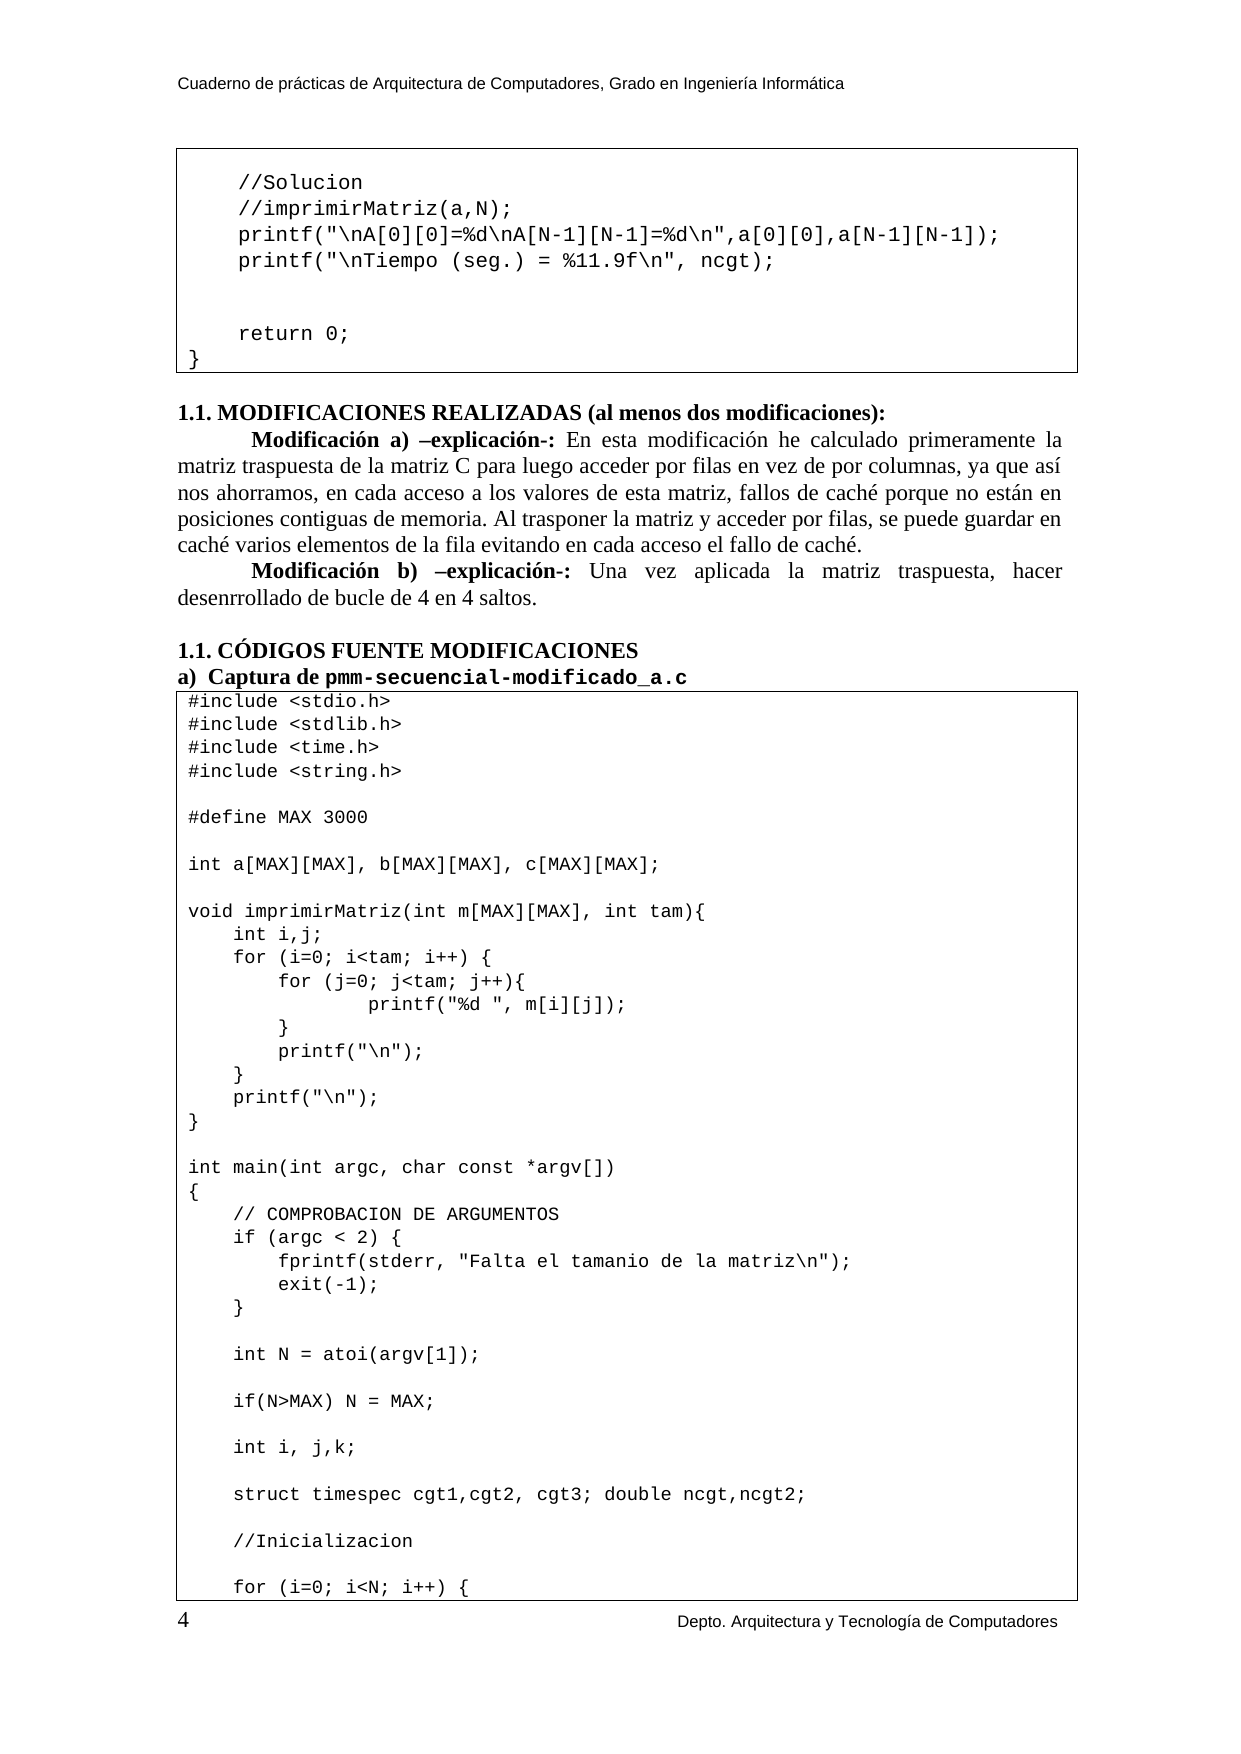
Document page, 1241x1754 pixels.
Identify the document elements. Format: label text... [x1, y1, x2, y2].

text Modificación a) –explicación-: En esta modificación he calculado primeramente la matriz traspuesta de la matriz C para luego acceder por filas en vez de por columnas, ya que así nos ahorramos, en cada acceso a los valores de esta matriz, fallos de caché porque no están en posiciones contiguas de memoria. Al trasponer la matriz y acceder por filas, se puede guardar en caché varios elementos de la fila evitando en cada acceso el fallo de caché. [177, 426, 1063, 558]
text 1.1. CÓDIGOS FUENTE MODIFICACIONES [177, 637, 1063, 663]
text a) Captura de pmm-secuencial-modificado_a.c [177, 663, 1063, 691]
table_header //Solucion //imprimirMatriz(a,N); printf("\nA[0][0]=%d\nA[N-1][N-1]=%d\n",a[0][0],a[N-1][N-1]); printf("\nTiempo (seg.) = %11.9f\n", ncgt); return 0; } [177, 149, 1077, 372]
table_header #include <stdio.h> #include <stdlib.h> #include <time.h> #include <string.h> #define MAX 3000 int a[MAX][MAX], b[MAX][MAX], c[MAX][MAX]; void imprimirMatriz(int m[MAX][MAX], int tam){ int i,j; for (i=0; i<tam; i++) { for (j=0; j<tam; j++){ printf("%d ", m[i][j]); } printf("\n"); } printf("\n"); } int main(int argc, char const *argv[]) { // COMPROBACION DE ARGUMENTOS if (argc < 2) { fprintf(stderr, "Falta el tamanio de la matriz\n"); exit(-1); } int N = atoi(argv[1]); if(N>MAX) N = MAX; int i, j,k; struct timespec cgt1,cgt2, cgt3; double ncgt,ncgt2; //Inicializacion for (i=0; i<N; i++) { [177, 692, 1077, 1599]
text Modificación b) –explicación-: Una vez aplicada la matriz traspuesta, hacer desenrrollado de bucle de 4 en 4 saltos. [177, 558, 1063, 610]
text 1.1. MODIFICACIONES REALIZADAS (al menos dos modificaciones): [177, 399, 1063, 426]
